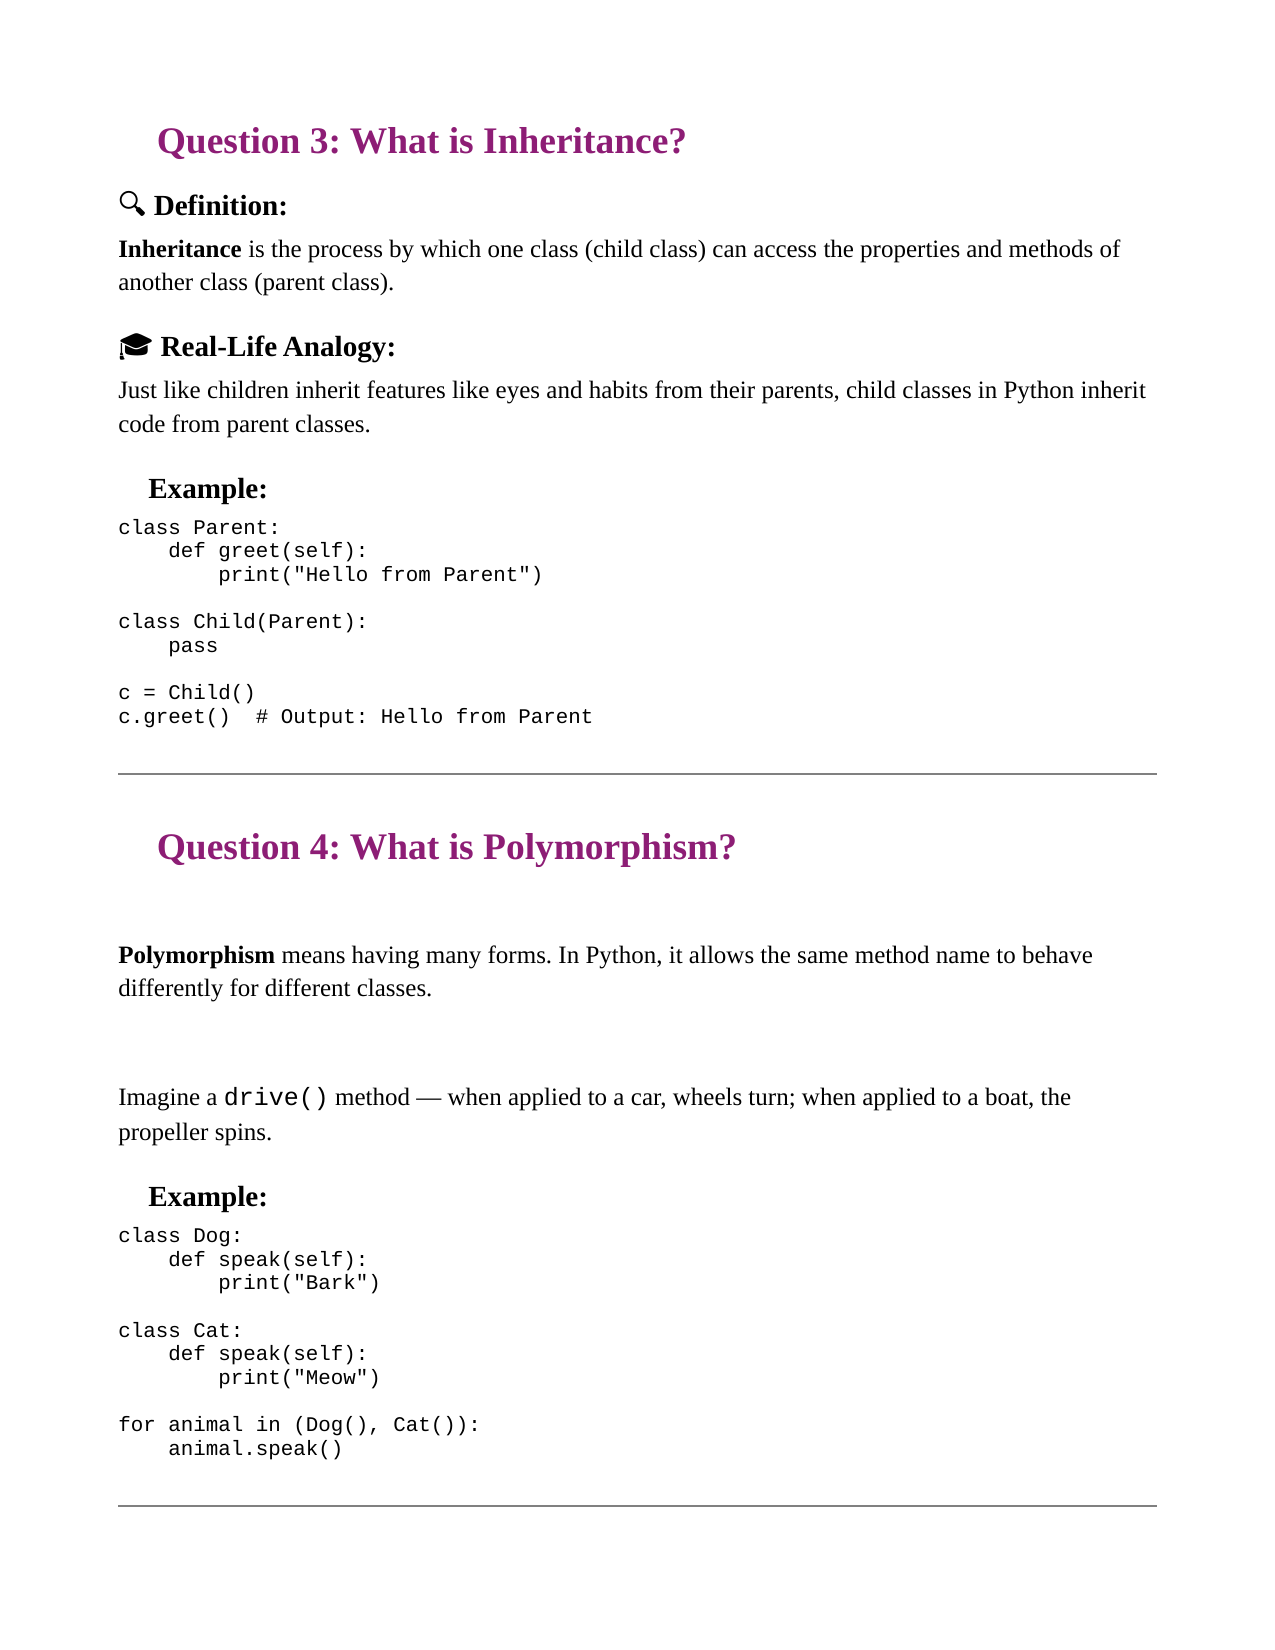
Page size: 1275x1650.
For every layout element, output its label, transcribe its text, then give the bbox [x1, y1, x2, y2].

text Just like children inherit features like eyes and habits from their parents, child classes in Python inherit code from parent classes. [118, 376, 1157, 437]
text print("Bark") [118, 1272, 1157, 1296]
text print("Hello from Parent") [118, 564, 1157, 588]
text class Cat: [118, 1320, 1157, 1343]
text class Child(Parent): [118, 611, 1157, 635]
text for animal in (Dog(), Cat()): [118, 1414, 1157, 1438]
text print("Meow") [118, 1367, 1157, 1391]
subtitle 🔍 Definition: [118, 188, 1157, 222]
text Inheritance is the process by which one class (child class) can access the properties and methods of another class (parent class). [118, 234, 1157, 296]
text class Dog: [118, 1225, 1157, 1249]
subtitle ✅ Example: [118, 1179, 1157, 1213]
subtitle ✅ Example: [118, 471, 1157, 504]
text pass [118, 635, 1157, 659]
text Imagine a drive() method — when applied to a car, wheels turn; when applied to a boat, the propeller spins. [118, 1082, 1157, 1146]
text c = Child() [118, 682, 1157, 706]
text animal.speak() [118, 1438, 1157, 1462]
subtitle 🎓 Real-Life Analogy: [118, 329, 1157, 363]
text c.greet() # Output: Hello from Parent [118, 706, 1157, 730]
text class Parent: [118, 517, 1157, 541]
subtitle 🔹 Question 4: What is Polymorphism? [118, 824, 1157, 867]
subtitle 🔹 Question 3: What is Inheritance? [118, 118, 1157, 161]
text Polymorphism means having many forms. In Python, it allows the same method name to behave differently for different classes. [118, 941, 1157, 1002]
text def speak(self): [118, 1343, 1157, 1367]
text def greet(self): [118, 541, 1157, 564]
text def speak(self): [118, 1249, 1157, 1272]
